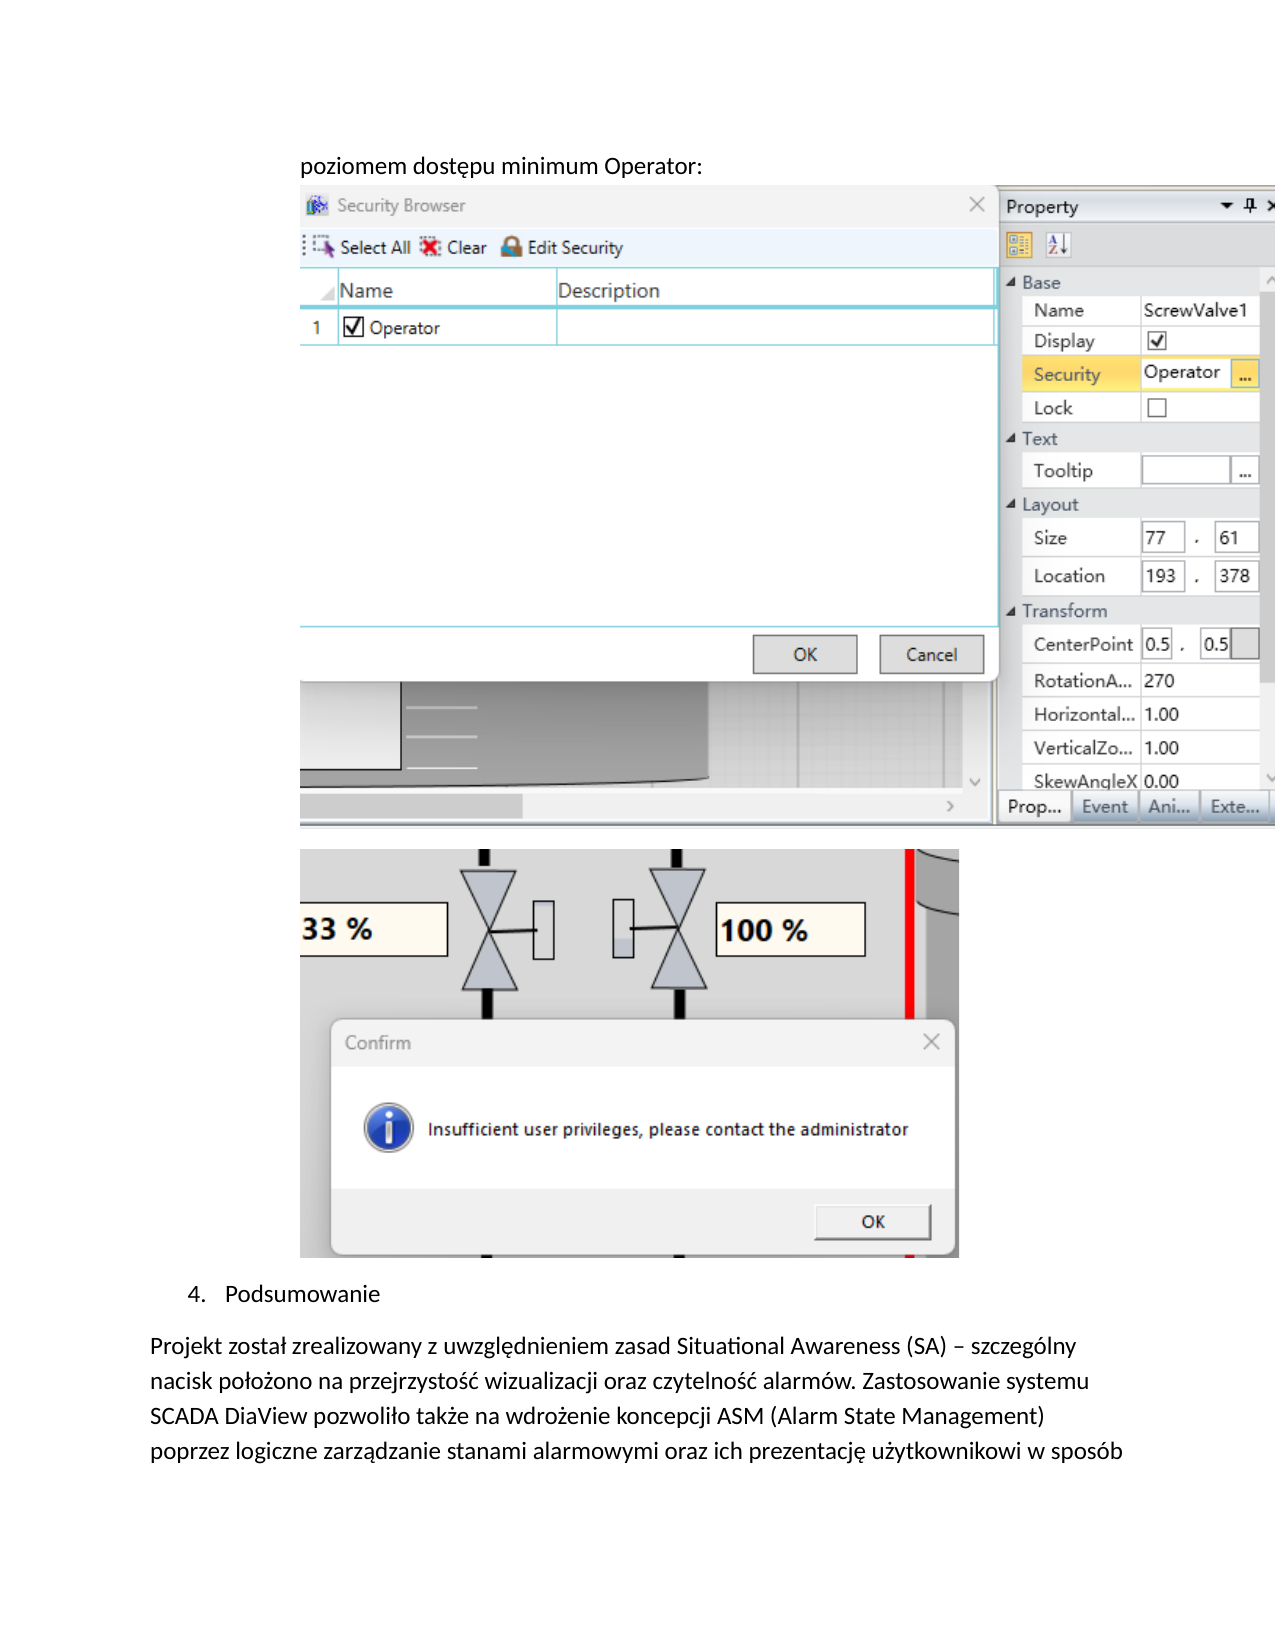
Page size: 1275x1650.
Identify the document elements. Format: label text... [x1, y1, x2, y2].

text Projekt został zrealizowany z uwzględnieniem zasad Situational Awareness (SA) – szczególny nacisk położono na przejrzystość wizualizacji oraz czytelność alarmów. Zastosowanie systemu SCADA DiaView pozwoliło także na wdrożenie koncepcji ASM (Alarm State Management) poprzez logiczne zarządzanie stanami alarmowymi oraz ich prezentację użytkownikowi w sposób [150, 1330, 1125, 1466]
list poziomem dostępu minimum Operator: [300, 150, 1125, 185]
list Podsumowanie [187, 1278, 1125, 1309]
